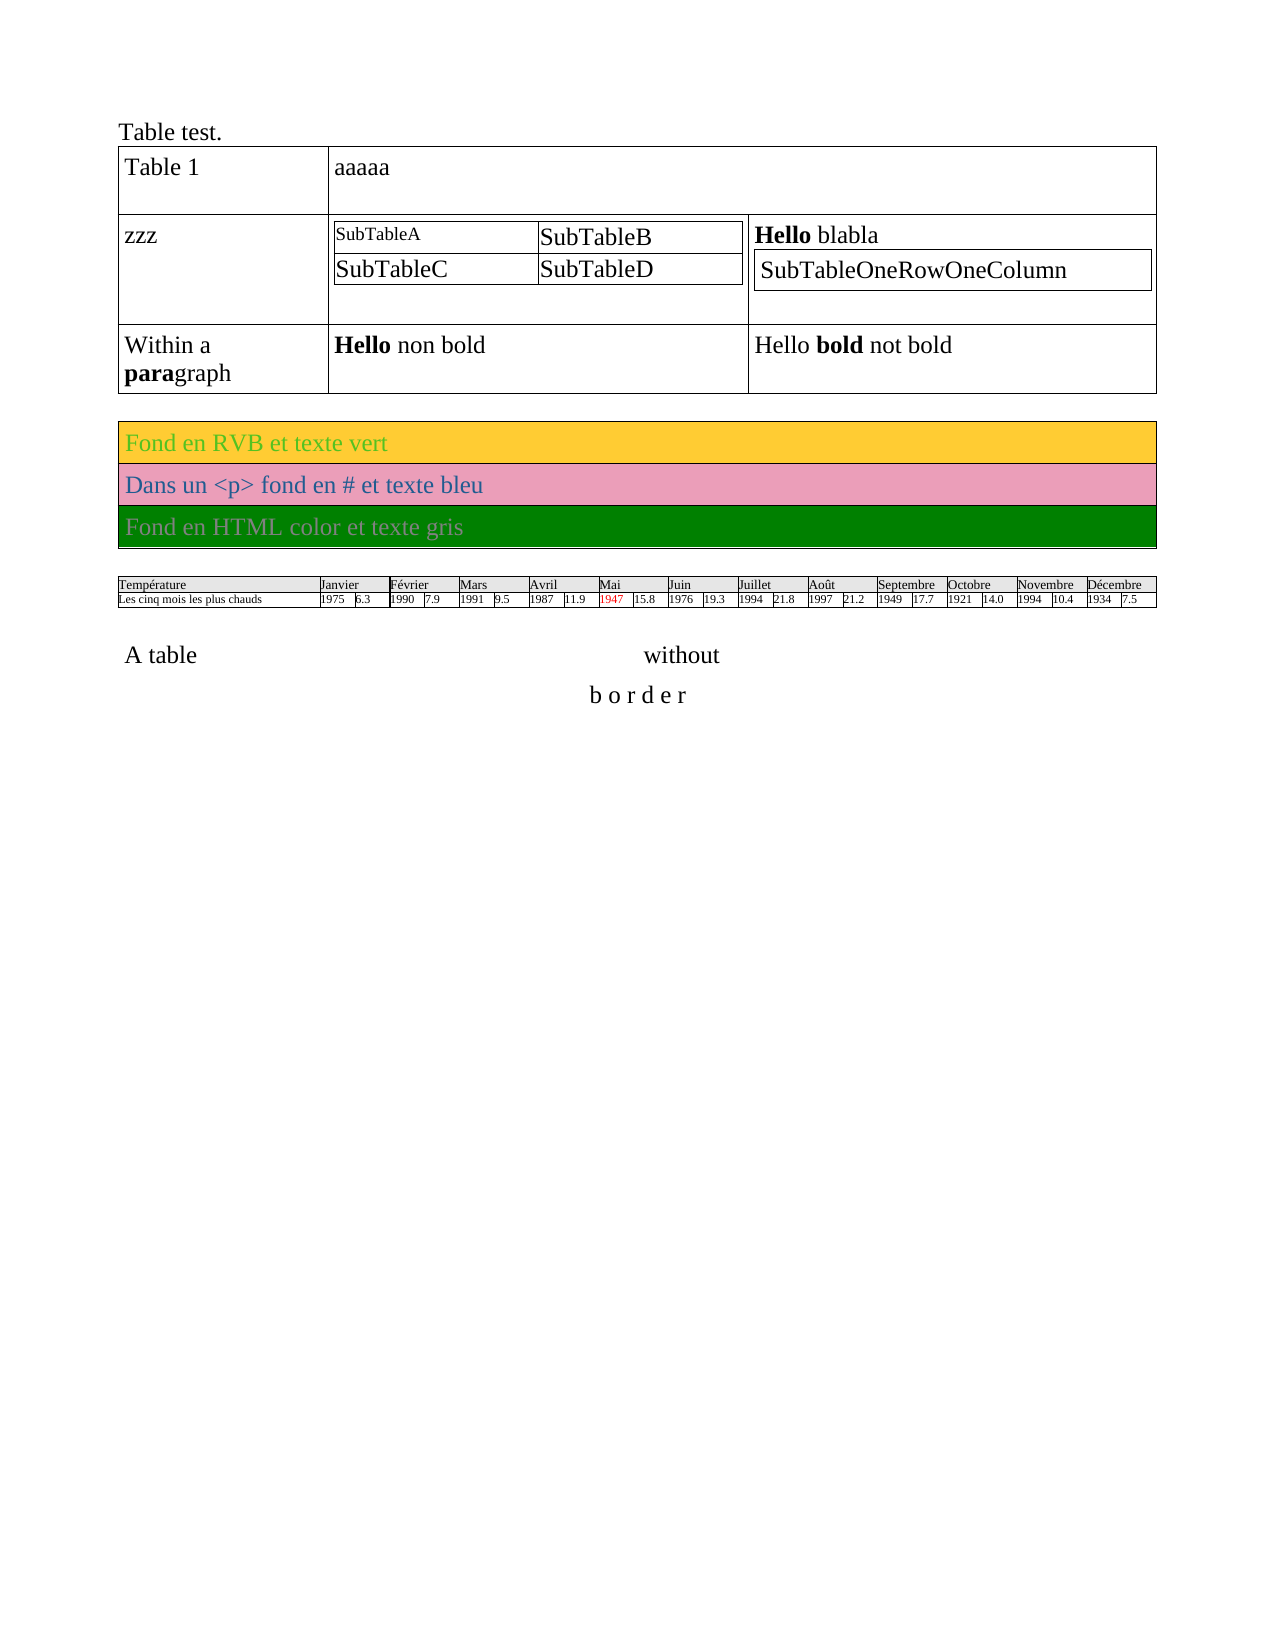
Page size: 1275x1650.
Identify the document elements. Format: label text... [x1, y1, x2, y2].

table_header without [638, 635, 1157, 675]
table_header Janvier [321, 577, 389, 592]
table_cell 7.5 [1122, 593, 1156, 607]
table_cell 21.2 [844, 593, 877, 607]
table_cell [329, 215, 748, 324]
table_cell 1997 [809, 593, 843, 607]
table_cell 14.0 [983, 593, 1017, 607]
table_cell 15.8 [634, 593, 668, 607]
table_header Fond en RVB et texte vert [119, 422, 1156, 463]
table_header Février [391, 577, 459, 592]
table_cell 10.4 [1053, 593, 1087, 607]
table_header Août [809, 577, 877, 592]
table_cell 1994 [739, 593, 773, 607]
table_header Juillet [739, 577, 808, 592]
table_cell 7.9 [425, 593, 459, 607]
table_cell Hello non bold [329, 325, 748, 392]
table_header Décembre [1088, 577, 1156, 592]
table_header SubTableA [335, 222, 538, 253]
table_cell 1991 [460, 593, 494, 607]
table_header Novembre [1018, 577, 1087, 592]
table_cell 19.3 [704, 593, 738, 607]
table_cell 1976 [669, 593, 703, 607]
table_header Septembre [878, 577, 947, 592]
table_header aaaaa [329, 147, 1156, 214]
table_header Mars [460, 577, 529, 592]
table_cell 1994 [1018, 593, 1052, 607]
table_header Table 1 [119, 147, 328, 214]
table_header Juin [669, 577, 738, 592]
table_cell zzz [119, 215, 328, 324]
table_cell b o r d e r [118, 675, 1157, 714]
table_cell 6.3 [356, 593, 389, 607]
table_cell 1987 [530, 593, 564, 607]
table_header Avril [530, 577, 599, 592]
table_cell Within a paragraph [119, 325, 328, 392]
table_header Mai [600, 577, 668, 592]
table_header A table [118, 635, 637, 675]
table_cell 1921 [948, 593, 982, 607]
table_cell 17.7 [913, 593, 947, 607]
table_cell SubTableD [539, 254, 742, 284]
table_header SubTableOneRowOneColumn [755, 250, 1151, 289]
table_cell Hello bold not bold [749, 325, 1156, 392]
table_cell 21.8 [774, 593, 808, 607]
table_cell Les cinq mois les plus chauds [119, 593, 320, 607]
table_cell 1990 [391, 593, 424, 607]
table_cell SubTableC [335, 254, 538, 284]
table_cell 9.5 [495, 593, 529, 607]
table_cell 1975 [321, 593, 355, 607]
table_header Octobre [948, 577, 1017, 592]
table_cell Hello blabla [749, 215, 1156, 324]
table_cell Dans un <p> fond en # et texte bleu [119, 464, 1156, 505]
table_header Température [119, 577, 320, 592]
table_cell 1947 [600, 593, 633, 607]
table_cell 11.9 [565, 593, 599, 607]
table_cell Fond en HTML color et texte gris [119, 506, 1156, 547]
text Table test. [118, 118, 1157, 146]
table_cell 1949 [878, 593, 912, 607]
table_header SubTableB [539, 222, 742, 253]
table_cell 1934 [1088, 593, 1121, 607]
